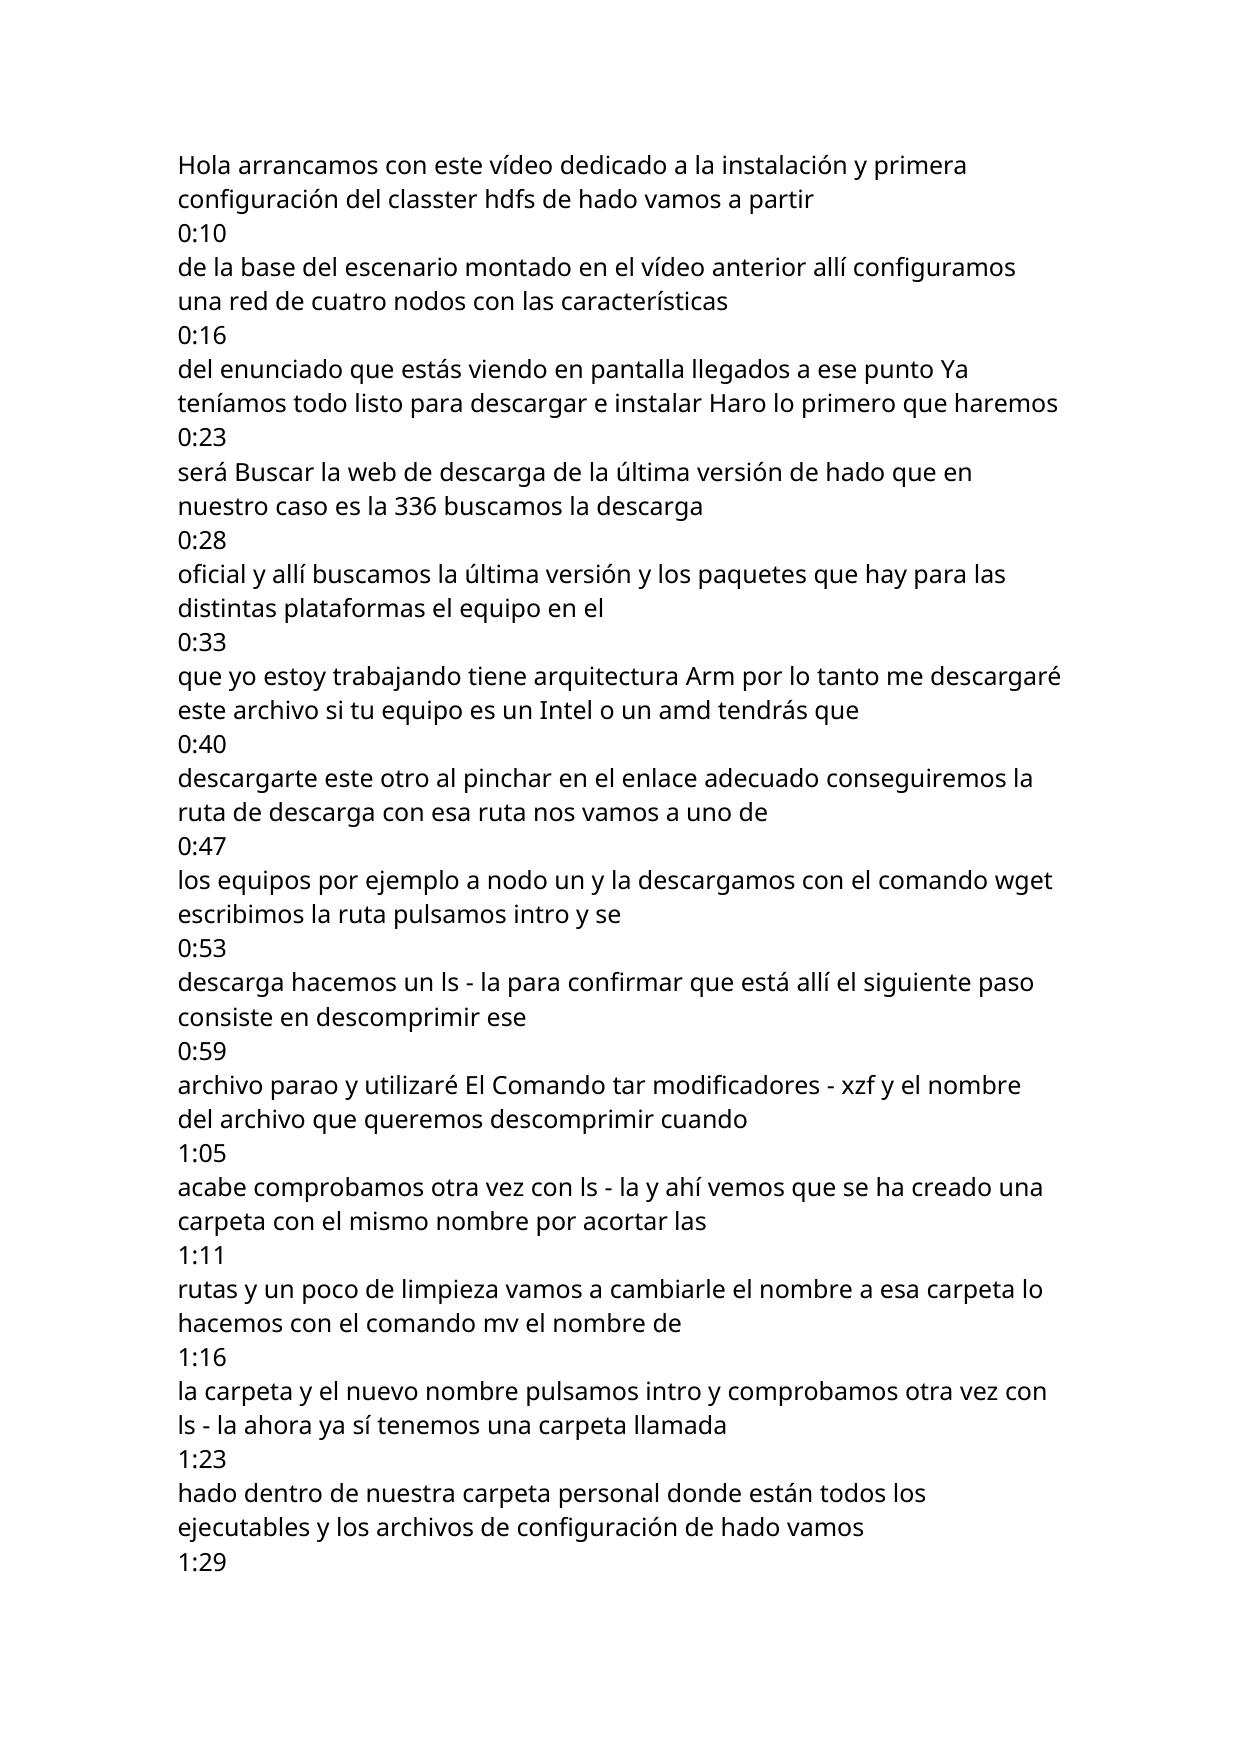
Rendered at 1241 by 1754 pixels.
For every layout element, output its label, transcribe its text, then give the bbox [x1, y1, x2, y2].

text que yo estoy trabajando tiene arquitectura Arm por lo tanto me descargaré este archivo si tu equipo es un Intel o un amd tendrás que [177, 658, 1063, 727]
text 1:11 [177, 1238, 1063, 1272]
text la carpeta y el nuevo nombre pulsamos intro y comprobamos otra vez con ls - la ahora ya sí tenemos una carpeta llamada [177, 1374, 1063, 1442]
text 0:23 [177, 420, 1063, 454]
text oficial y allí buscamos la última versión y los paquetes que hay para las distintas plataformas el equipo en el [177, 556, 1063, 624]
text 1:16 [177, 1340, 1063, 1374]
text 1:23 [177, 1442, 1063, 1476]
text 0:16 [177, 318, 1063, 352]
text 1:05 [177, 1135, 1063, 1169]
text 0:47 [177, 829, 1063, 863]
text hado dentro de nuestra carpeta personal donde están todos los ejecutables y los archivos de configuración de hado vamos [177, 1476, 1063, 1544]
text los equipos por ejemplo a nodo un y la descargamos con el comando wget escribimos la ruta pulsamos intro y se [177, 863, 1063, 931]
text 0:28 [177, 522, 1063, 556]
text descargarte este otro al pinchar en el enlace adecuado conseguiremos la ruta de descarga con esa ruta nos vamos a uno de [177, 761, 1063, 829]
text 0:10 [177, 216, 1063, 250]
text Hola arrancamos con este vídeo dedicado a la instalación y primera configuración del classter hdfs de hado vamos a partir [177, 148, 1063, 216]
text 1:29 [177, 1544, 1063, 1578]
text 0:53 [177, 931, 1063, 965]
text 0:33 [177, 624, 1063, 658]
text será Buscar la web de descarga de la última versión de hado que en nuestro caso es la 336 buscamos la descarga [177, 454, 1063, 522]
text 0:59 [177, 1033, 1063, 1067]
text del enunciado que estás viendo en pantalla llegados a ese punto Ya teníamos todo listo para descargar e instalar Haro lo primero que haremos [177, 352, 1063, 420]
text acabe comprobamos otra vez con ls - la y ahí vemos que se ha creado una carpeta con el mismo nombre por acortar las [177, 1169, 1063, 1238]
text de la base del escenario montado en el vídeo anterior allí configuramos una red de cuatro nodos con las características [177, 250, 1063, 318]
text archivo parao y utilizaré El Comando tar modificadores - xzf y el nombre del archivo que queremos descomprimir cuando [177, 1067, 1063, 1135]
text descarga hacemos un ls - la para confirmar que está allí el siguiente paso consiste en descomprimir ese [177, 965, 1063, 1033]
text 0:40 [177, 727, 1063, 761]
text rutas y un poco de limpieza vamos a cambiarle el nombre a esa carpeta lo hacemos con el comando mv el nombre de [177, 1272, 1063, 1340]
